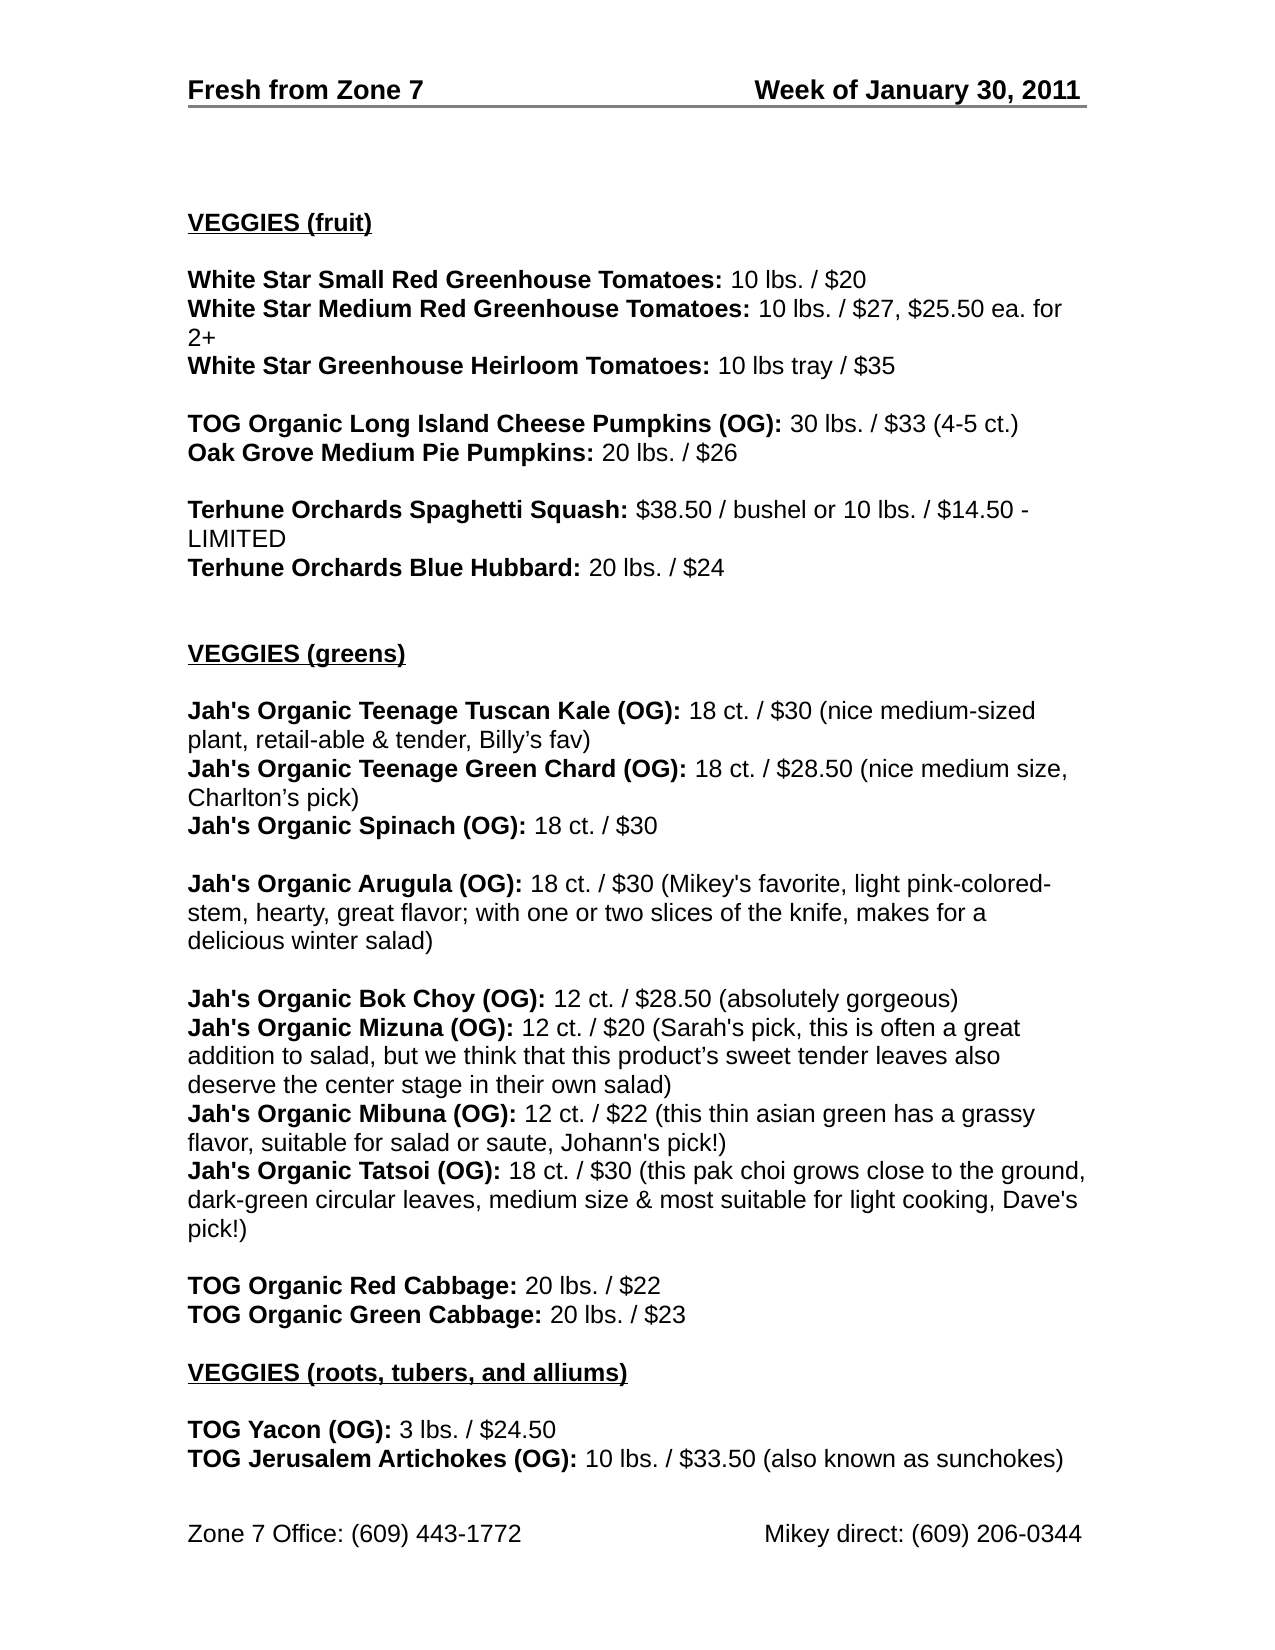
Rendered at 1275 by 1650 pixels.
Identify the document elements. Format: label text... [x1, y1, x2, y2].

text VEGGIES (roots, tubers, and alliums) [187, 1357, 1087, 1386]
text TOG Yacon (OG): 3 lbs. / $24.50 [187, 1415, 1087, 1444]
text Jah's Organic Teenage Green Chard (OG): 18 ct. / $28.50 (nice medium size, Charlton’s pick) [187, 754, 1087, 811]
text VEGGIES (greens) [187, 639, 1087, 667]
text White Star Medium Red Greenhouse Tomatoes: 10 lbs. / $27, $25.50 ea. for 2+ [187, 294, 1087, 351]
text Jah's Organic Tatsoi (OG): 18 ct. / $30 (this pak choi grows close to the ground, dark-green circular leaves, medium size & most suitable for light cooking, Dave's pick!) [187, 1156, 1087, 1242]
text TOG Organic Long Island Cheese Pumpkins (OG): 30 lbs. / $33 (4-5 ct.) [187, 409, 1087, 437]
text TOG Jerusalem Artichokes (OG): 10 lbs. / $33.50 (also known as sunchokes) [187, 1444, 1087, 1472]
text White Star Greenhouse Heirloom Tomatoes: 10 lbs tray / $35 [187, 351, 1087, 380]
text Jah's Organic Mizuna (OG): 12 ct. / $20 (Sarah's pick, this is often a great addition to salad, but we think that this product’s sweet tender leaves also deserve the center stage in their own salad) [187, 1012, 1087, 1099]
text Terhune Orchards Spaghetti Squash: $38.50 / bushel or 10 lbs. / $14.50 - LIMITED [187, 495, 1087, 552]
text TOG Organic Green Cabbage: 20 lbs. / $23 [187, 1300, 1087, 1329]
text Jah's Organic Mibuna (OG): 12 ct. / $22 (this thin asian green has a grassy flavor, suitable for salad or saute, Johann's pick!) [187, 1099, 1087, 1156]
text Jah's Organic Arugula (OG): 18 ct. / $30 (Mikey's favorite, light pink-colored-stem, hearty, great flavor; with one or two slices of the knife, makes for a delicious winter salad) [187, 869, 1087, 955]
text VEGGIES (fruit) [187, 207, 1087, 236]
text Jah's Organic Spinach (OG): 18 ct. / $30 [187, 811, 1087, 840]
text Oak Grove Medium Pie Pumpkins: 20 lbs. / $26 [187, 437, 1087, 466]
text TOG Organic Red Cabbage: 20 lbs. / $22 [187, 1271, 1087, 1300]
text White Star Small Red Greenhouse Tomatoes: 10 lbs. / $20 [187, 265, 1087, 294]
text Terhune Orchards Blue Hubbard: 20 lbs. / $24 [187, 552, 1087, 581]
text Jah's Organic Teenage Tuscan Kale (OG): 18 ct. / $30 (nice medium-sized plant, retail-able & tender, Billy’s fav) [187, 696, 1087, 754]
text Jah's Organic Bok Choy (OG): 12 ct. / $28.50 (absolutely gorgeous) [187, 984, 1087, 1012]
